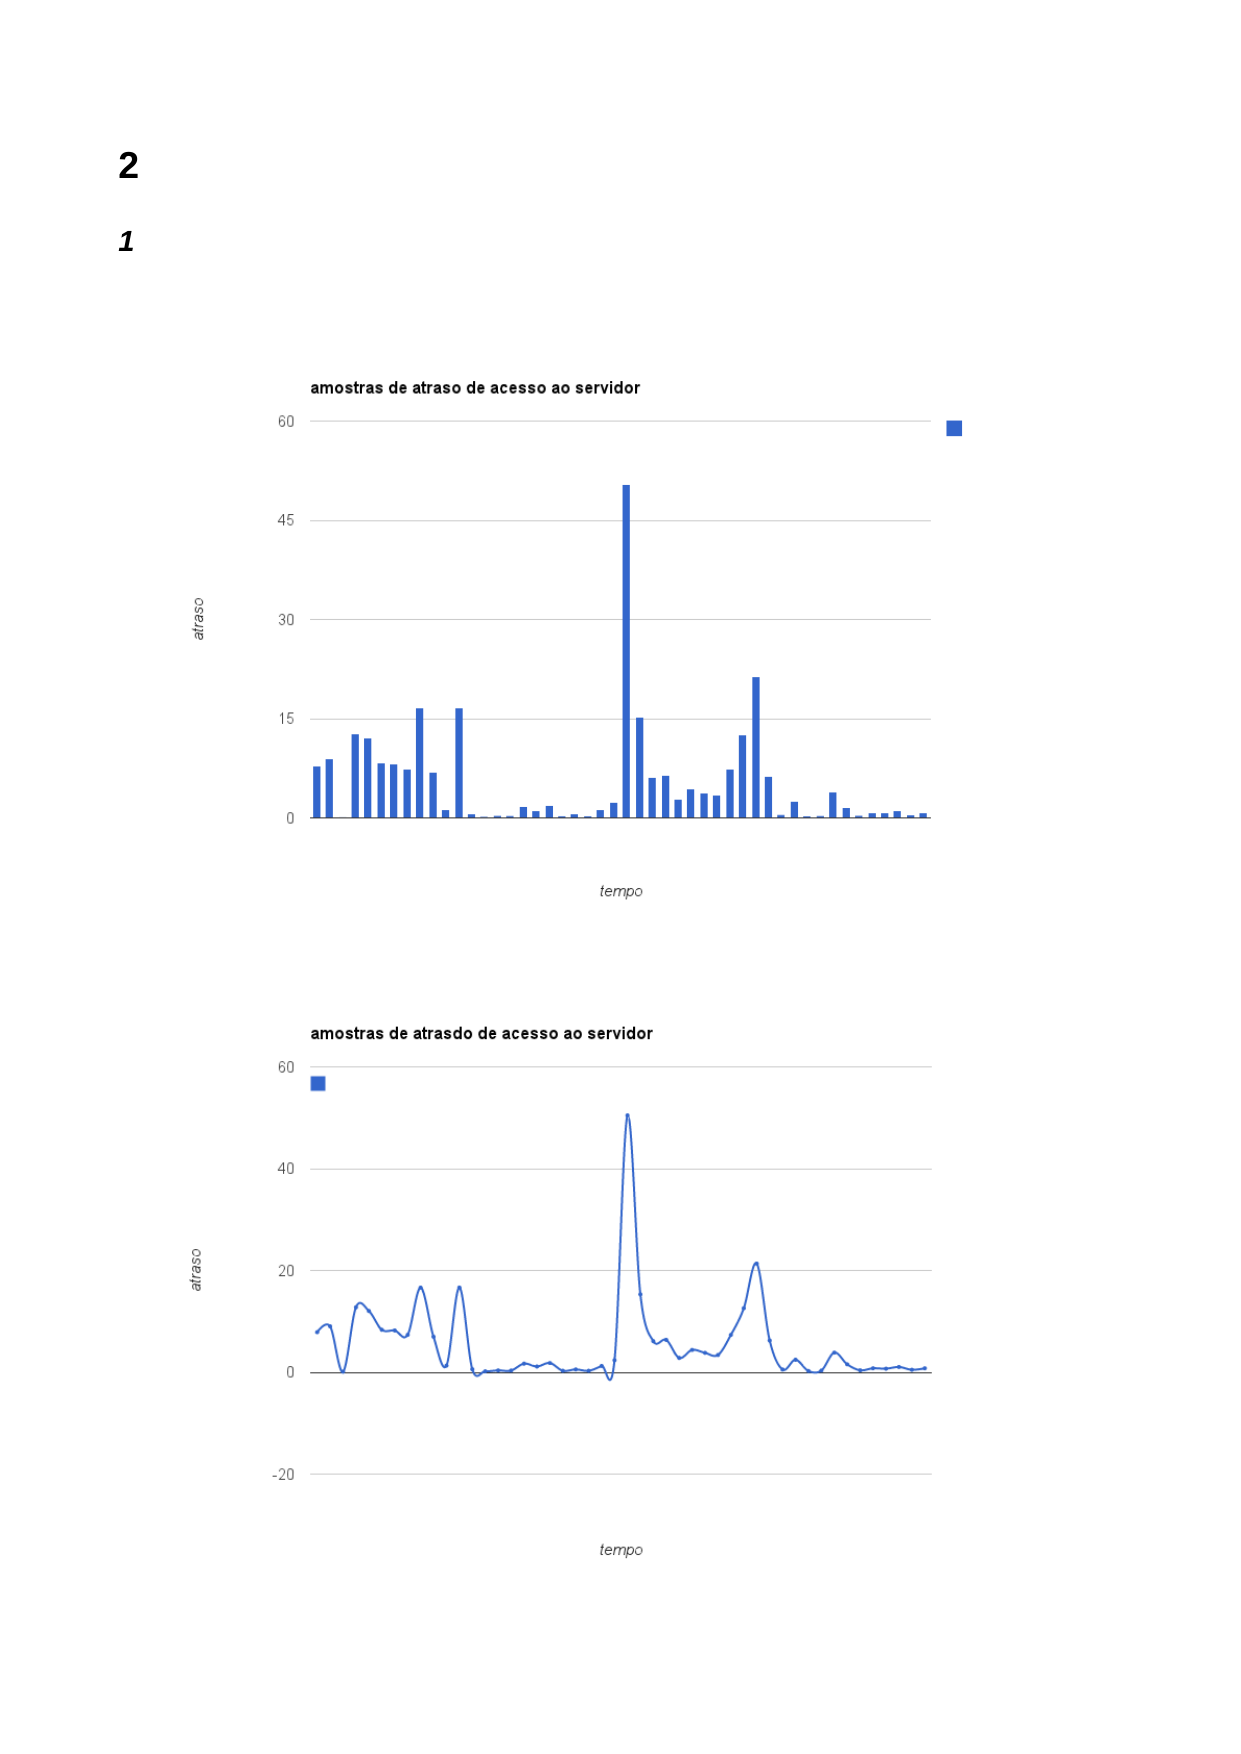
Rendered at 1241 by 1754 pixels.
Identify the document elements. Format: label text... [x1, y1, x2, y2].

subtitle 1 [118, 224, 1122, 257]
subtitle 2 [118, 143, 1122, 186]
picture [118, 298, 1123, 1601]
